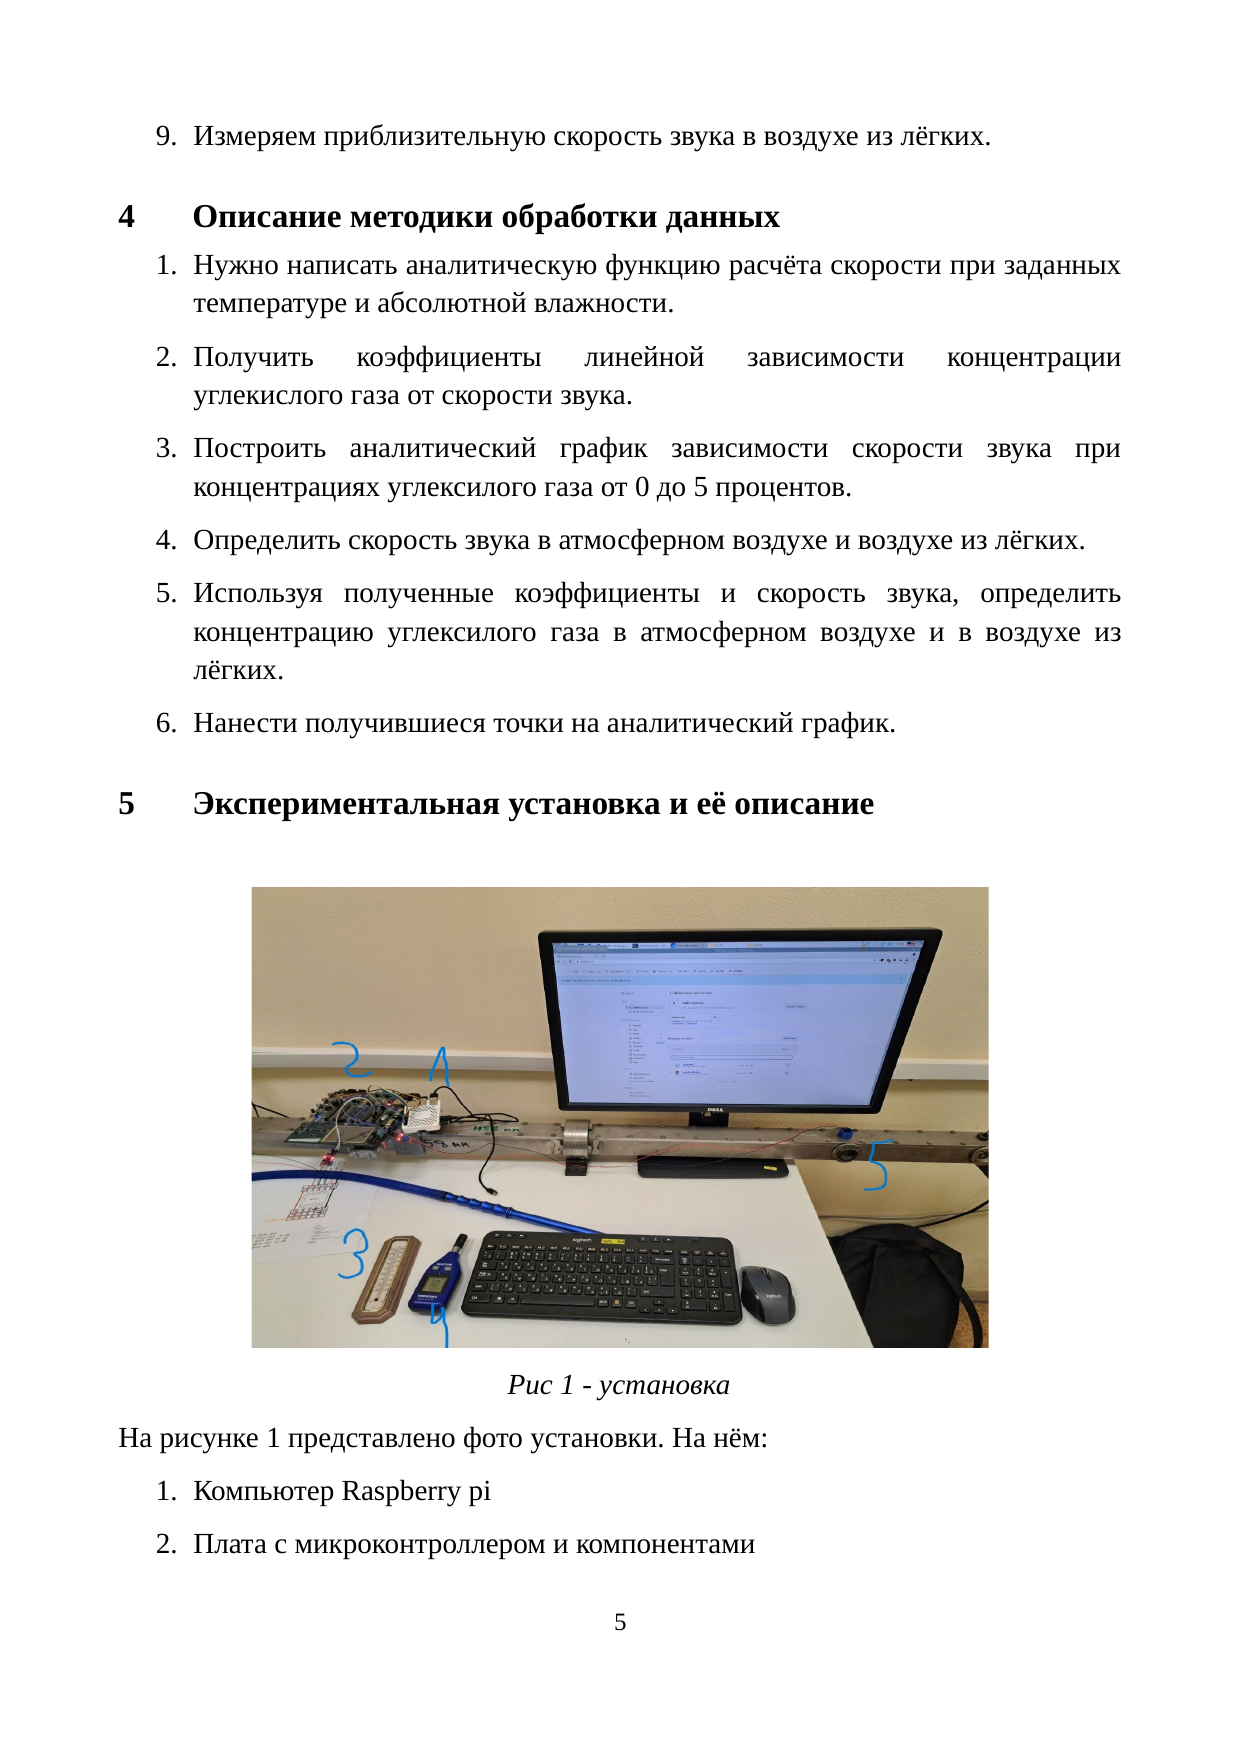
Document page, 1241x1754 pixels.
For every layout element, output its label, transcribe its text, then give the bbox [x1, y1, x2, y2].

list Нужно написать аналитическую функцию расчёта скорости при заданных температуре и абсолютной влажности. [156, 247, 1122, 319]
list Построить аналитический график зависимости скорости звука при концентрациях углексилого газа от 0 до 5 процентов. [156, 430, 1122, 502]
picture [251, 887, 989, 1348]
list Компьютер Raspberry pi [156, 1473, 1122, 1507]
list Измеряем приблизительную скорость звука в воздухе из лёгких. [156, 118, 1122, 152]
list Нанести получившиеся точки на аналитический график. [156, 705, 1122, 739]
subtitle Экспериментальная установка и её описание [118, 783, 1122, 822]
list Плата с микроконтроллером и компонентами [156, 1527, 1122, 1560]
text На рисунке 1 представлено фото установки. На нём: [118, 1420, 1122, 1454]
list Определить скорость звука в атмосферном воздухе и воздухе из лёгких. [156, 522, 1122, 556]
list Получить коэффициенты линейной зависимости концентрации углекислого газа от скорости звука. [156, 339, 1122, 411]
list Используя полученные коэффициенты и скорость звука, определить концентрацию углексилого газа в атмосферном воздухе и в воздухе из лёгких. [156, 575, 1122, 686]
subtitle Описание методики обработки данных [118, 196, 1122, 234]
text Рис 1 - установка [118, 1367, 1122, 1401]
